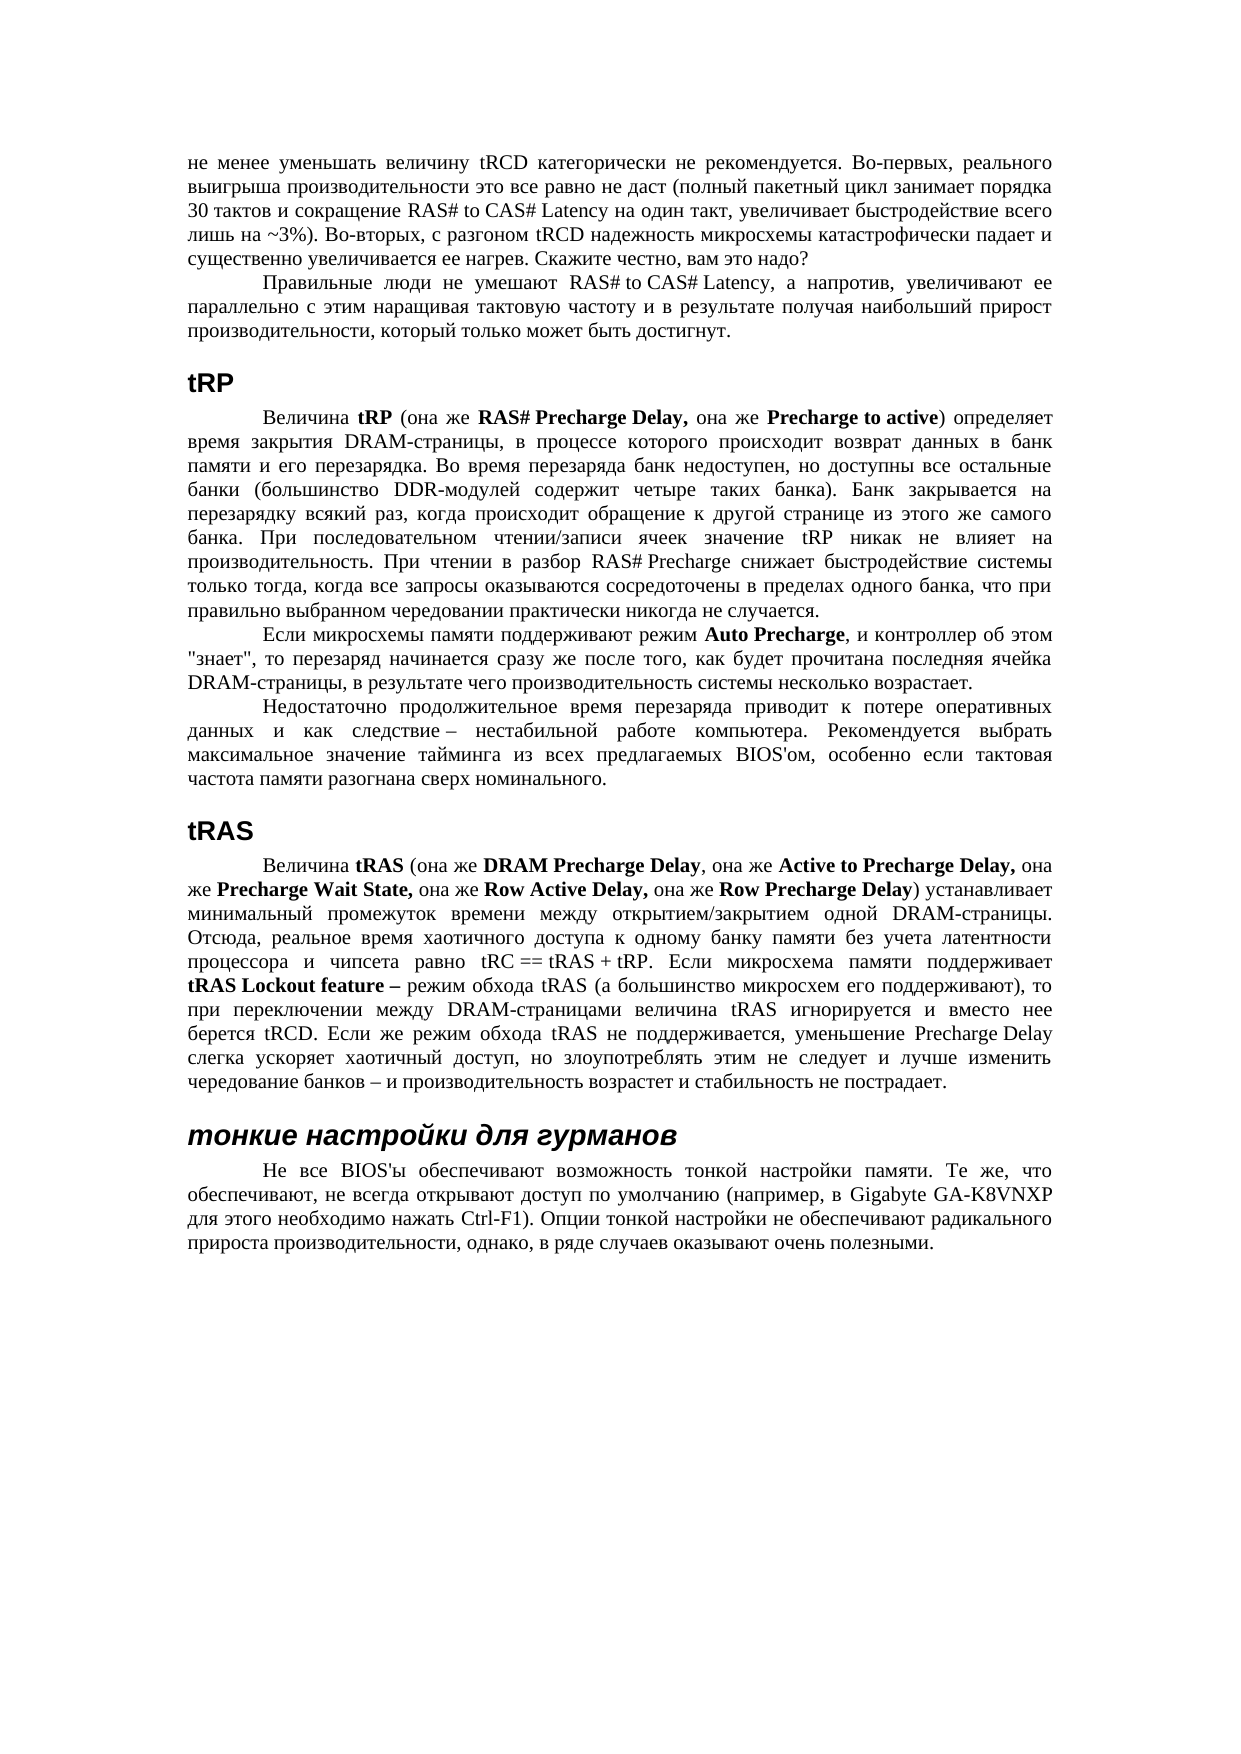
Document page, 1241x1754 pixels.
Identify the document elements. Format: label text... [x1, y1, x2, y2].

text не менее уменьшать величину tRCD категорически не рекомендуется. Во-первых, реального выигрыша производительности это все равно не даст (полный пакетный цикл занимает порядка 30 тактов и сокращение RAS# to CAS# Latency на один такт, увеличивает быстродействие всего лишь на ~3%). Во-вторых, с разгоном tRCD надежность микросхемы катастрофически падает и существенно увеличивается ее нагрев. Скажите честно, вам это надо? [187, 150, 1053, 270]
text Недостаточно продолжительное время перезаряда приводит к потере оперативных данных и как следствие – нестабильной работе компьютера. Рекомендуется выбрать максимальное значение тайминга из всех предлагаемых BIOS'ом, особенно если тактовая частота памяти разогнана сверх номинального. [187, 694, 1053, 790]
text Правильные люди не умешают RAS# to CAS# Latency, а напротив, увеличивают ее параллельно с этим наращивая тактовую частоту и в результате получая наибольший прирост производительности, который только может быть достигнут. [187, 270, 1053, 342]
subtitle tRAS [187, 815, 1053, 846]
text Величина tRAS (она же DRAM Precharge Delay, она же Active to Precharge Delay, она же Precharge Wait State, она же Row Active Delay, она же Row Precharge Delay) устанавливает минимальный промежуток времени между открытием/закрытием одной DRAM-страницы. Отсюда, реальное время хаотичного доступа к одному банку памяти без учета латентности процессора и чипсета равно tRC == tRAS + tRP. Если микросхема памяти поддерживает tRAS Lockout feature – режим обхода tRAS (а большинство микросхем его поддерживают), то при переключении между DRAM-страницами величина tRAS игнорируется и вместо нее берется tRCD. Если же режим обхода tRAS не поддерживается, уменьшение Precharge Delay слегка ускоряет хаотичный доступ, но злоупотреблять этим не следует и лучше изменить чередование банков – и производительность возрастет и стабильность не пострадает. [187, 852, 1053, 1093]
text Если микросхемы памяти поддерживают режим Auto Precharge, и контроллер об этом "знает", то перезаряд начинается сразу же после того, как будет прочитана последняя ячейка DRAM-страницы, в результате чего производительность системы несколько возрастает. [187, 622, 1053, 694]
text Не все BIOS'ы обеспечивают возможность тонкой настройки памяти. Те же, что обеспечивают, не всегда открывают доступ по умолчанию (например, в Gigabyte GA-K8VNXP для этого необходимо нажать Ctrl-F1). Опции тонкой настройки не обеспечивают радикального прироста производительности, однако, в ряде случаев оказывают очень полезными. [187, 1158, 1053, 1254]
subtitle tRP [187, 367, 1053, 399]
text Величина tRP (она же RAS# Precharge Delay, она же Precharge to active) определяет время закрытия DRAM-страницы, в процессе которого происходит возврат данных в банк памяти и его перезарядка. Во время перезаряда банк недоступен, но доступны все остальные банки (большинство DDR-модулей содержит четыре таких банка). Банк закрывается на перезарядку всякий раз, когда происходит обращение к другой странице из этого же самого банка. При последовательном чтении/записи ячеек значение tRP никак не влияет на производительность. При чтении в разбор RAS# Precharge снижает быстродействие системы только тогда, когда все запросы оказываются сосредоточены в пределах одного банка, что при правильно выбранном чередовании практически никогда не случается. [187, 405, 1053, 622]
subtitle тонкие настройки для гурманов [187, 1118, 1053, 1152]
